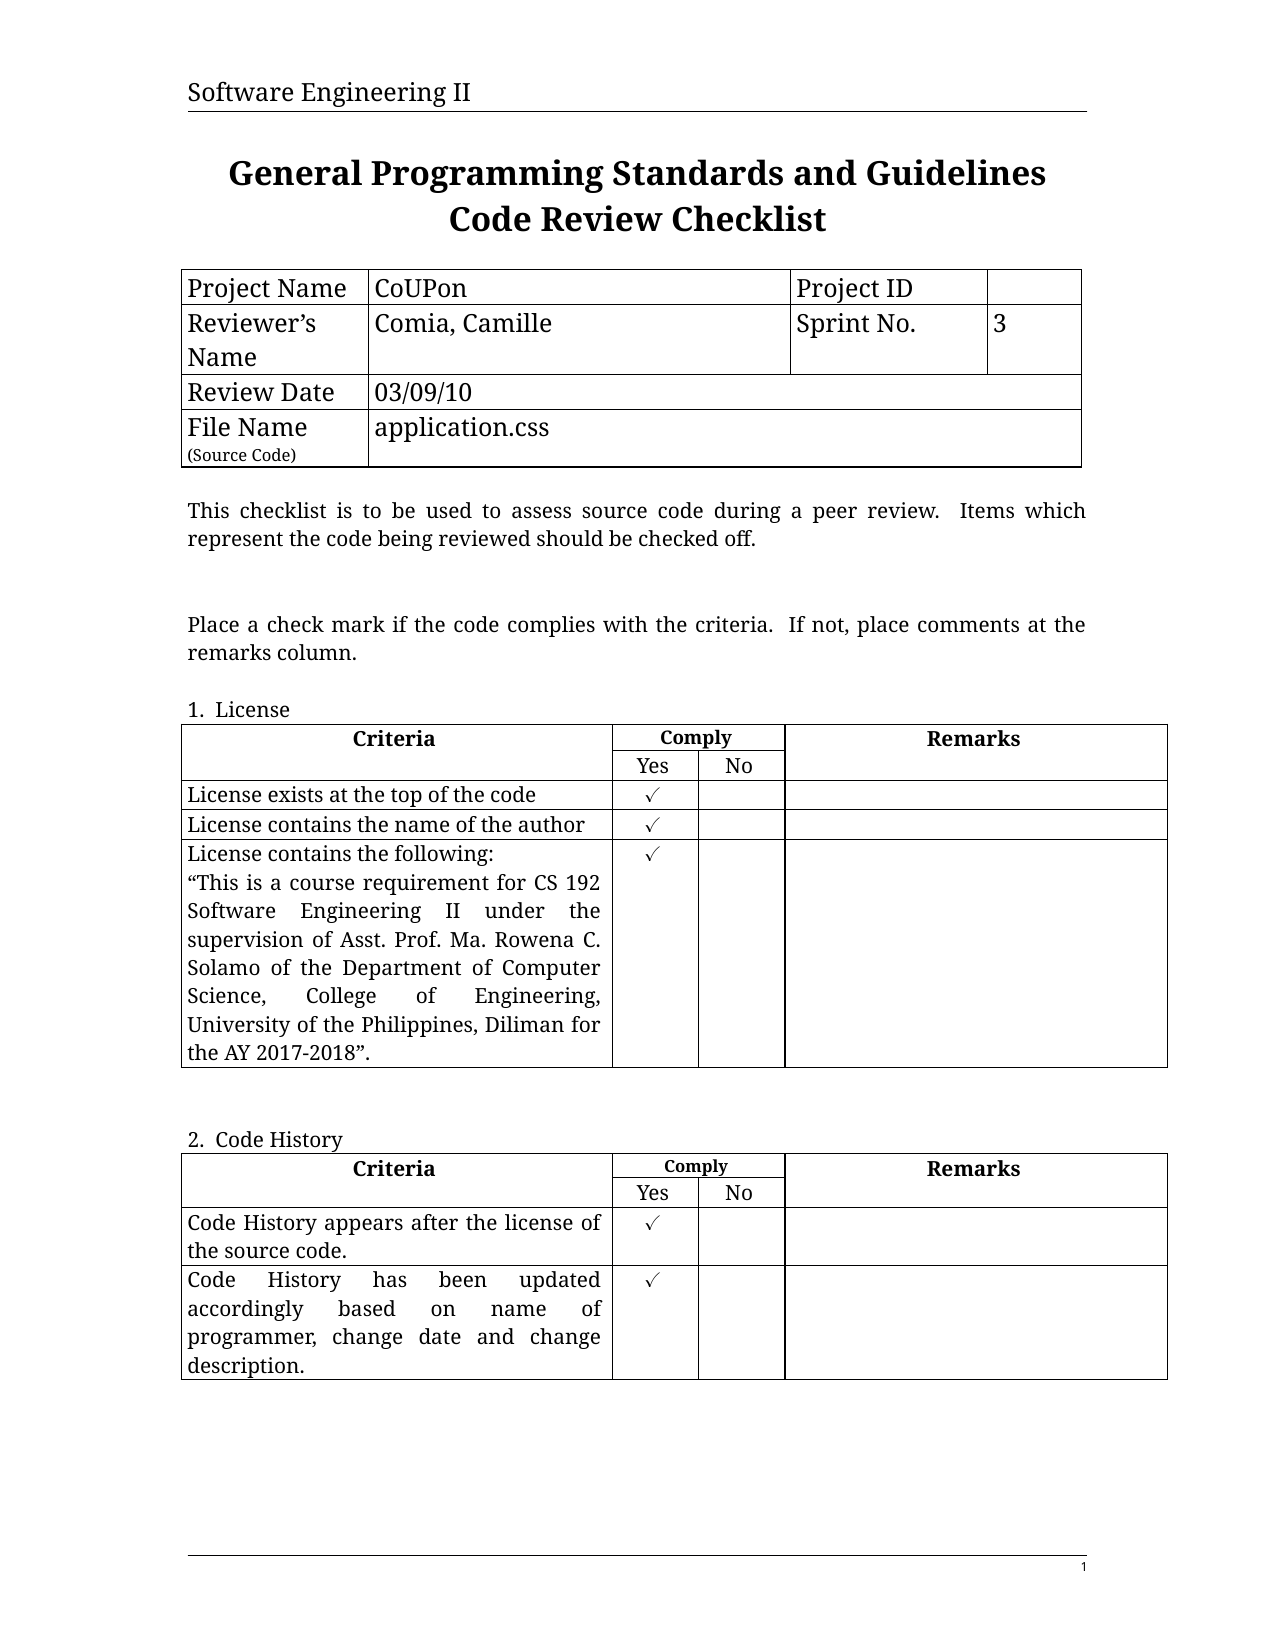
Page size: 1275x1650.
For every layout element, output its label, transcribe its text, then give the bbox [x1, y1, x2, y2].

table_cell [699, 1266, 784, 1379]
table_cell ✓ [613, 810, 698, 838]
table_cell Code History appears after the license of the source code. [182, 1208, 612, 1264]
text This checklist is to be used to assess source code during a peer review. Items which represent the code being reviewed should be checked off. [187, 496, 1087, 553]
table_cell Review Date [182, 375, 368, 409]
table_cell [699, 781, 784, 809]
table_cell Comia, Camille [369, 305, 790, 373]
table_header Criteria [182, 1154, 612, 1207]
table_cell ✓ [613, 840, 698, 1067]
text 1. License [187, 695, 1087, 723]
table_header [988, 270, 1081, 304]
table_cell ✓ [613, 1266, 698, 1379]
table_cell [786, 840, 1167, 1067]
table_cell [786, 1266, 1167, 1379]
table_header Criteria [182, 725, 612, 779]
table_cell License exists at the top of the code [182, 781, 612, 809]
table_cell File Name (Source Code) [182, 410, 368, 466]
table_header Remarks [786, 725, 1167, 779]
table_header Comply [613, 725, 784, 750]
table_cell Code History has been updated accordingly based on name of programmer, change date and change description. [182, 1266, 612, 1379]
table_cell 03/09/10 [369, 375, 1081, 409]
table_header Remarks [786, 1154, 1167, 1207]
table_header Comply [613, 1154, 784, 1177]
text 2. Code History [187, 1125, 1087, 1153]
text Place a check mark if the code complies with the criteria. If not, place comments at the remarks column. [187, 610, 1087, 667]
text General Programming Standards and Guidelines Code Review Checklist [187, 150, 1087, 241]
table_cell No [699, 751, 784, 779]
table_cell Reviewer’s Name [182, 305, 368, 373]
table_cell [786, 810, 1167, 838]
table_cell 3 [988, 305, 1081, 373]
table_cell No [699, 1178, 784, 1207]
table_cell [786, 781, 1167, 809]
table_cell Sprint No. [791, 305, 987, 373]
table_cell [699, 840, 784, 1067]
table_header CoUPon [369, 270, 790, 304]
table_cell [699, 1208, 784, 1264]
table_cell ✓ [613, 1208, 698, 1264]
table_cell [786, 1208, 1167, 1264]
table_cell Yes [613, 1178, 698, 1207]
table_cell Yes [613, 751, 698, 779]
table_cell License contains the name of the author [182, 810, 612, 838]
table_cell [699, 810, 784, 838]
table_cell License contains the following: “This is a course requirement for CS 192 Software Engineering II under the supervision of Asst. Prof. Ma. Rowena C. Solamo of the Department of Computer Science, College of Engineering, University of the Philippines, Diliman for the AY 2017-2018”. [182, 840, 612, 1067]
table_cell ✓ [613, 781, 698, 809]
table_header Project ID [791, 270, 987, 304]
table_cell application.css [369, 410, 1081, 466]
table_header Project Name [182, 270, 368, 304]
